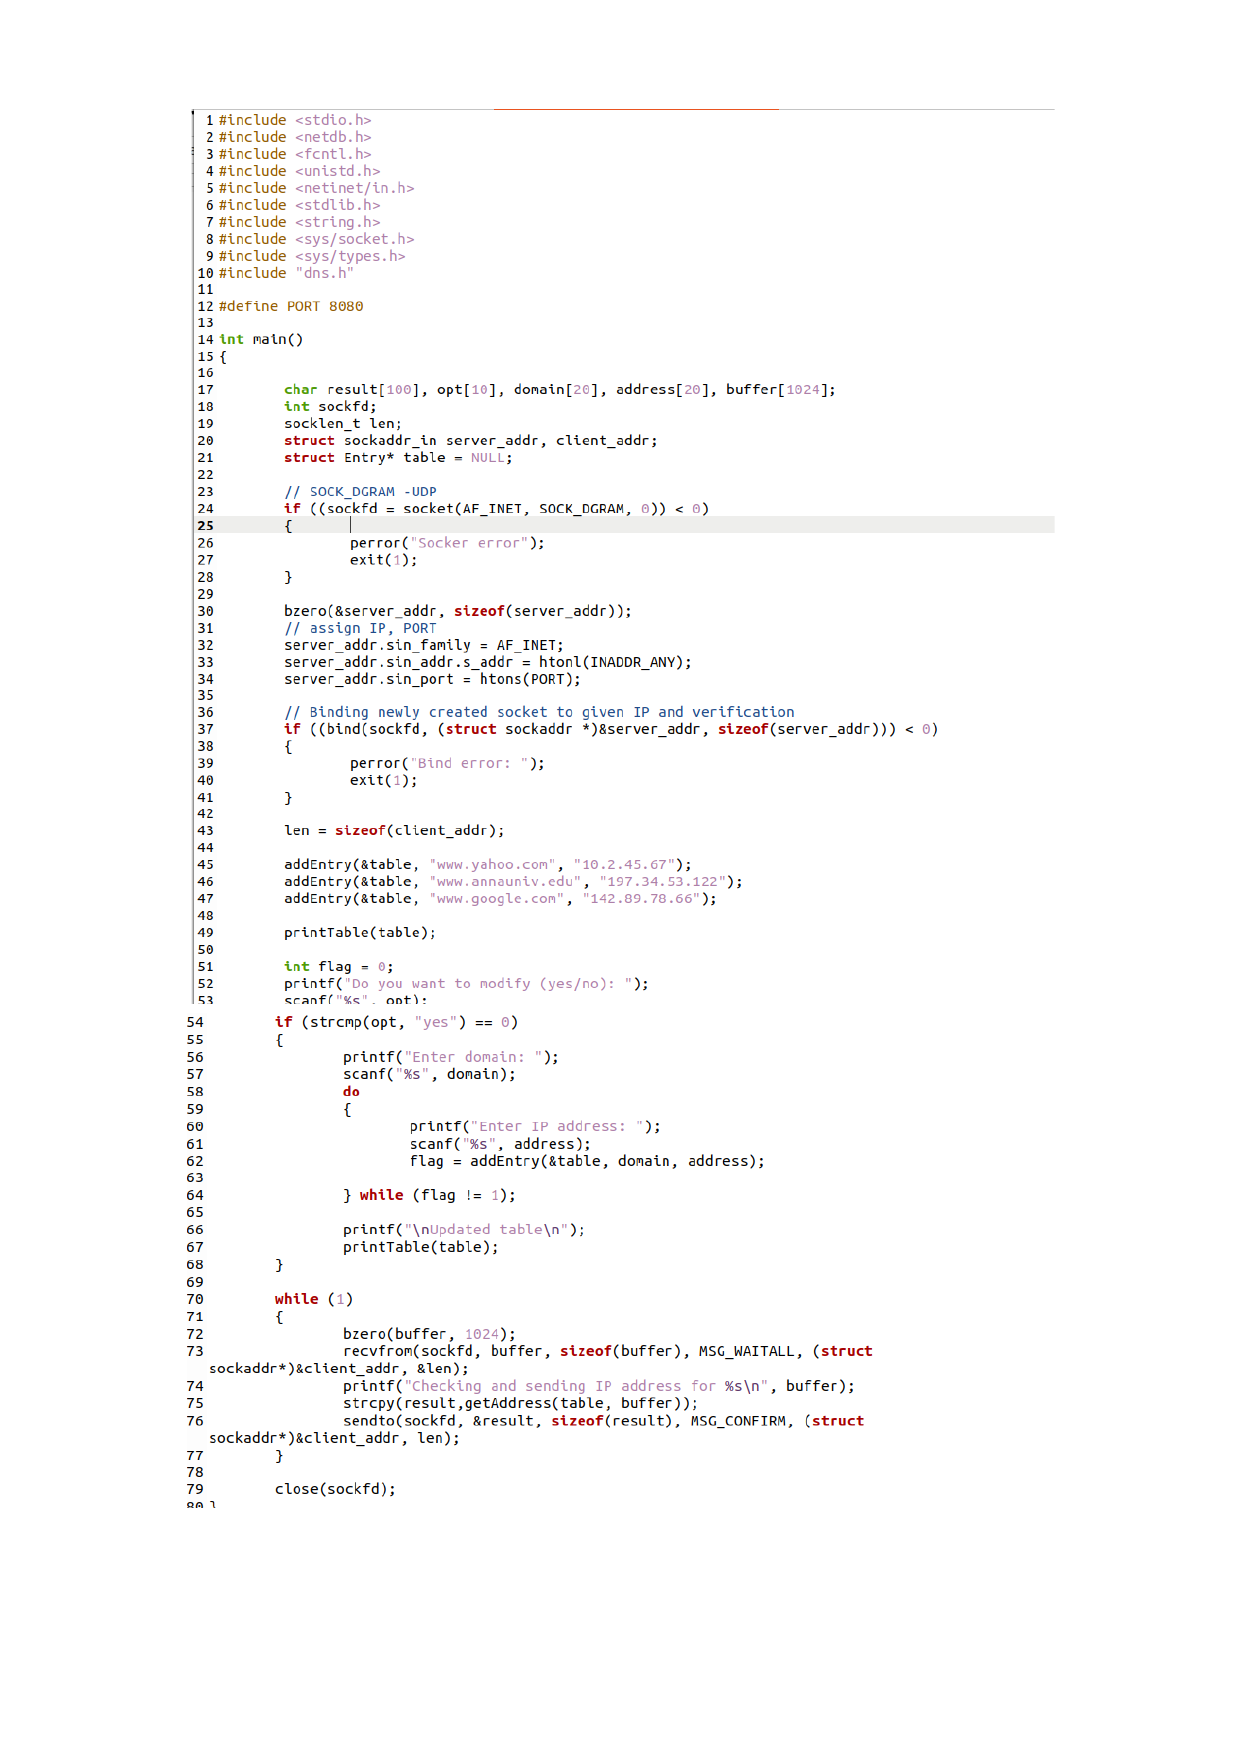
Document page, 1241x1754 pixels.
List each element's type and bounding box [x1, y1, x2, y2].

picture [191, 109, 1055, 1004]
picture [186, 1013, 1061, 1508]
